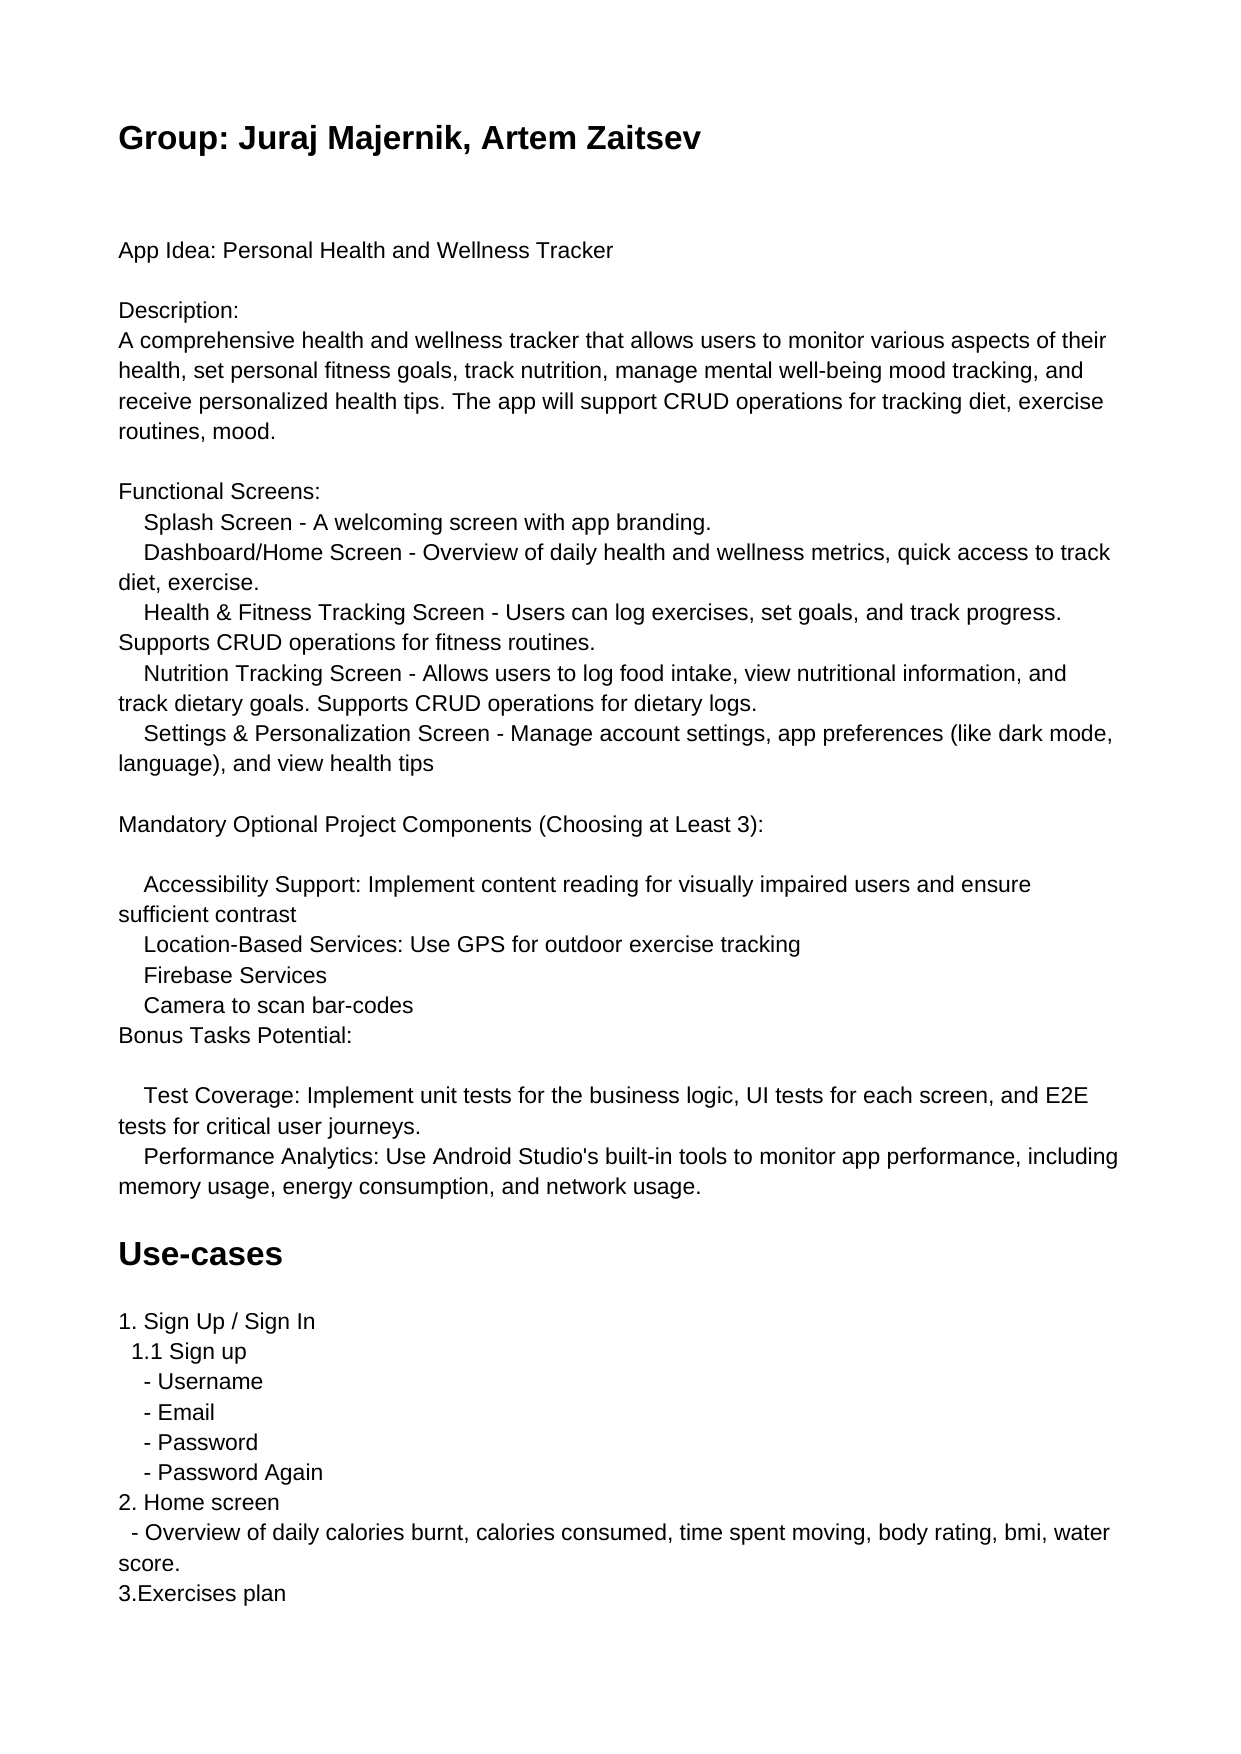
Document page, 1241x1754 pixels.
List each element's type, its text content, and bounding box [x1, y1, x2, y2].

text Location-Based Services: Use GPS for outdoor exercise tracking [118, 931, 1122, 958]
text Mandatory Optional Project Components (Choosing at Least 3): [118, 811, 1122, 837]
text A comprehensive health and wellness tracker that allows users to monitor various aspects of their health, set personal fitness goals, track nutrition, manage mental well-being mood tracking, and receive personalized health tips. The app will support CRUD operations for tracking diet, exercise routines, mood. [118, 327, 1122, 444]
text Firebase Services [118, 962, 1122, 988]
text - Username [118, 1368, 1122, 1395]
text Accessibility Support: Implement content reading for visually impaired users and ensure sufficient contrast [118, 871, 1122, 928]
text 1. Sign Up / Sign In [118, 1308, 1122, 1334]
text Use-cases [118, 1233, 1122, 1272]
text Dashboard/Home Screen - Overview of daily health and wellness metrics, quick access to track diet, exercise. [118, 539, 1122, 595]
text Group: Juraj Majernik, Artem Zaitsev [118, 118, 1122, 157]
text 3.Exercises plan [118, 1580, 1122, 1606]
text Functional Screens: [118, 478, 1122, 505]
text Nutrition Tracking Screen - Allows users to log food intake, view nutritional information, and track dietary goals. Supports CRUD operations for dietary logs. [118, 659, 1122, 716]
text Health & Fitness Tracking Screen - Users can log exercises, set goals, and track progress. Supports CRUD operations for fitness routines. [118, 599, 1122, 656]
text Camera to scan bar-codes [118, 992, 1122, 1018]
text Bonus Tasks Potential: [118, 1022, 1122, 1048]
text - Overview of daily calories burnt, calories consumed, time spent moving, body rating, bmi, water score. [118, 1519, 1122, 1576]
text Test Coverage: Implement unit tests for the business logic, UI tests for each screen, and E2E tests for critical user journeys. [118, 1082, 1122, 1139]
text - Password [118, 1429, 1122, 1455]
text - Password Again [118, 1459, 1122, 1485]
text 2. Home screen [118, 1489, 1122, 1516]
text Description: [118, 297, 1122, 323]
text Performance Analytics: Use Android Studio's built-in tools to monitor app performance, including memory usage, energy consumption, and network usage. [118, 1143, 1122, 1199]
text - Email [118, 1398, 1122, 1425]
text 1.1 Sign up [118, 1338, 1122, 1364]
text Splash Screen - A welcoming screen with app branding. [118, 508, 1122, 535]
text App Idea: Personal Health and Wellness Tracker [118, 237, 1122, 263]
text Settings & Personalization Screen - Manage account settings, app preferences (like dark mode, language), and view health tips [118, 720, 1122, 777]
